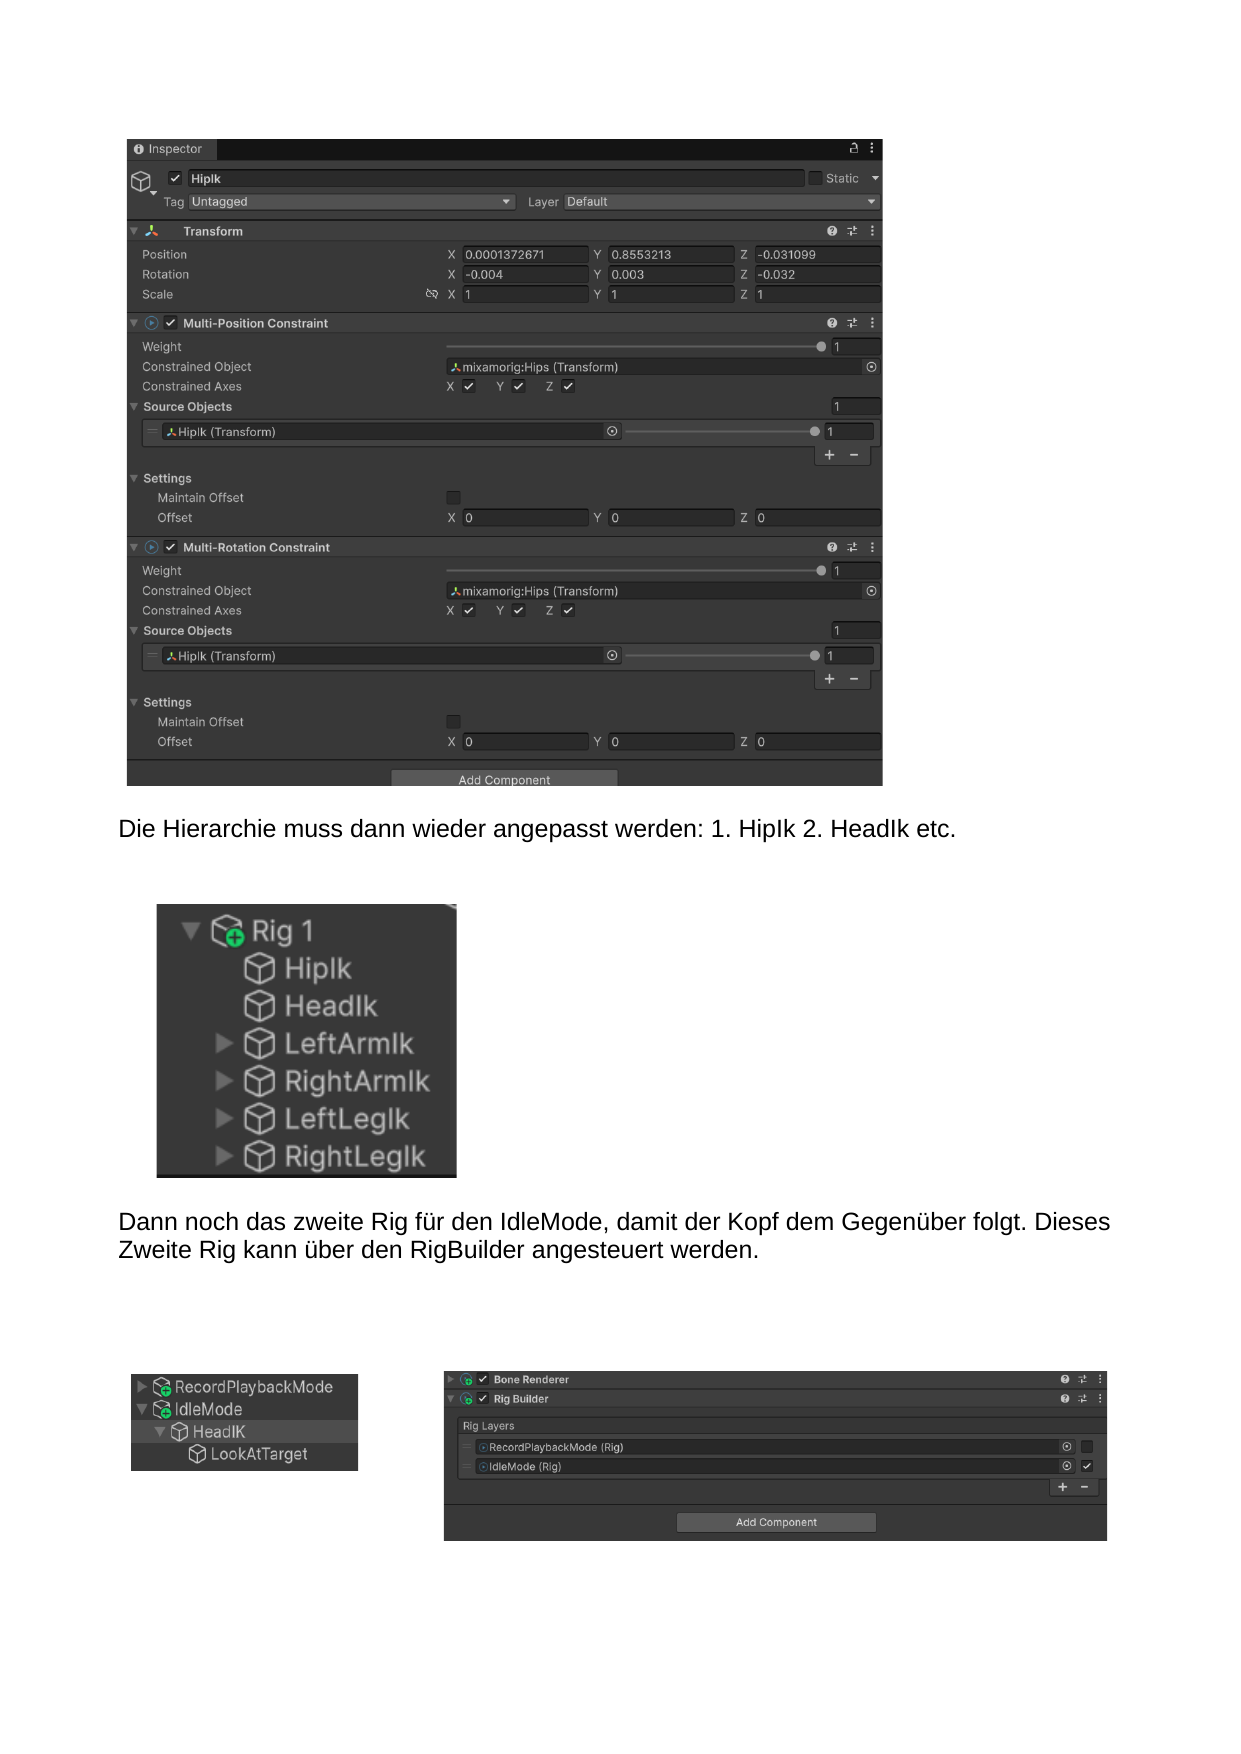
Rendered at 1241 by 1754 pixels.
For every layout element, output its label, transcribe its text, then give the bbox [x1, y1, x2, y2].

text Dann noch das zweite Rig für den IdleMode, damit der Kopf dem Gegenüber folgt. Dieses Zweite Rig kann über den RigBuilder angesteuert werden. [118, 1207, 1122, 1264]
text Die Hierarchie muss dann wieder angepasst werden: 1. HipIk 2. HeadIk etc. [118, 814, 1122, 843]
picture [131, 1374, 359, 1471]
picture [156, 904, 457, 1178]
picture [126, 139, 883, 786]
picture [443, 1371, 1108, 1541]
